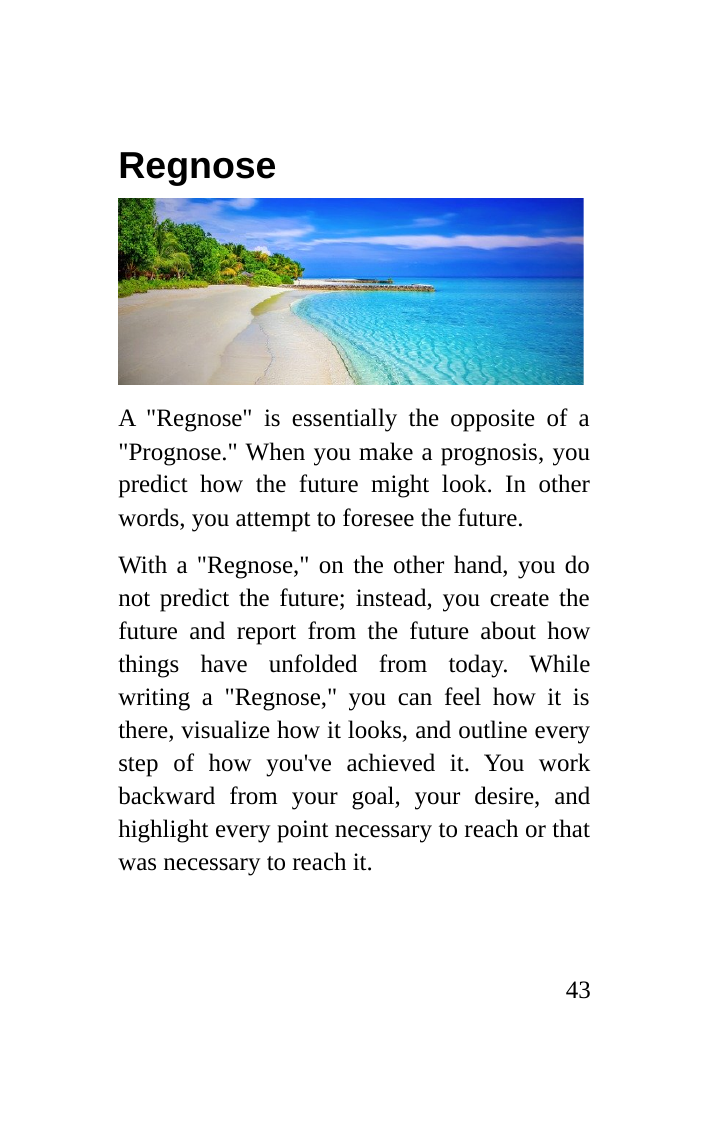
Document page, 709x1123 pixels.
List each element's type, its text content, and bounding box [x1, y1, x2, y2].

text A "Regnose" is essentially the opposite of a "Prognose." When you make a prognosis, you predict how the future might look. In other words, you attempt to foresee the future. [118, 403, 591, 531]
text With a "Regnose," on the other hand, you do not predict the future; instead, you create the future and report from the future about how things have unfolded from today. While writing a "Regnose," you can feel how it is there, visualize how it looks, and outline every step of how you've achieved it. You work backward from your goal, your desire, and highlight every point necessary to reach or that was necessary to reach it. [118, 550, 591, 876]
subtitle Regnose [118, 143, 591, 186]
picture [118, 198, 584, 385]
